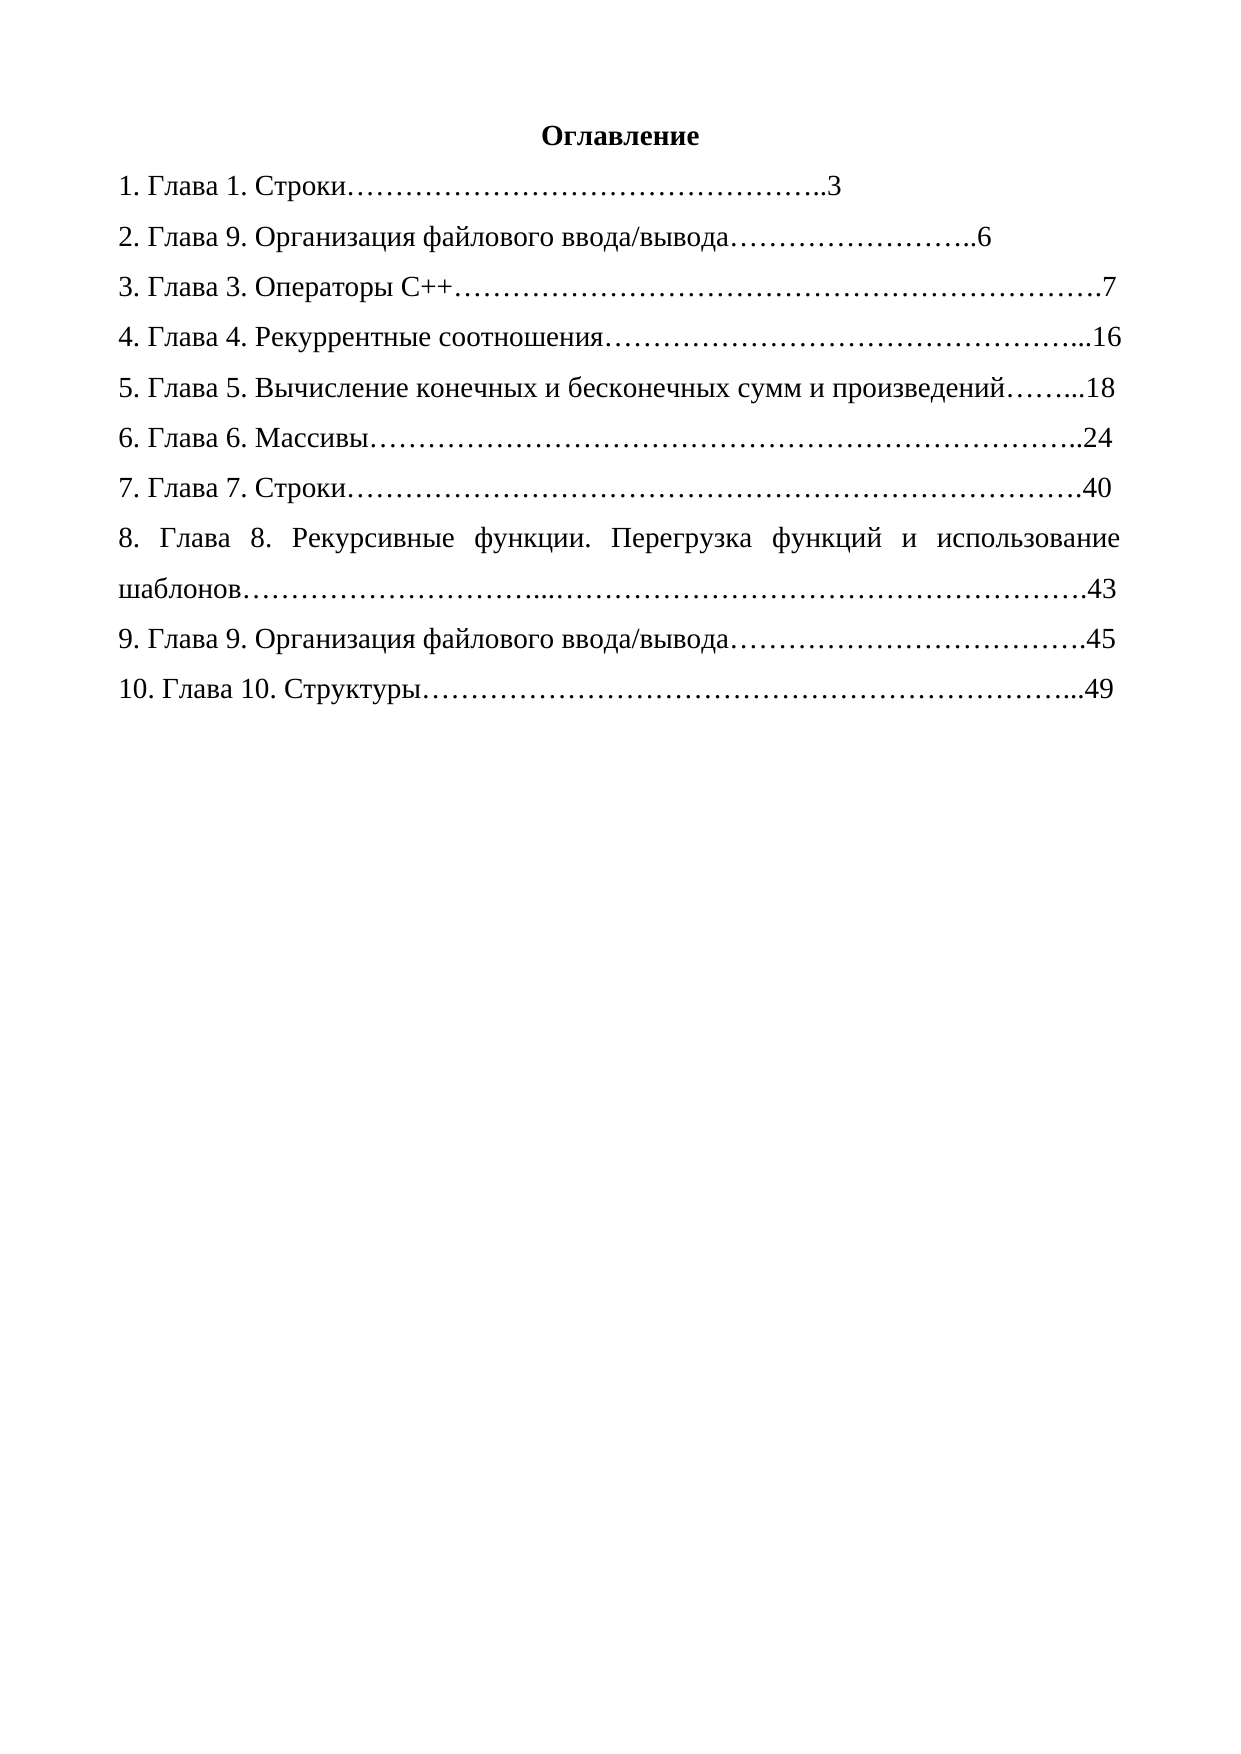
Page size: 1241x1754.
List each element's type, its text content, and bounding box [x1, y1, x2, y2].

text 10. Глава 10. Структуры…………………………………………………………...49 [118, 672, 1122, 705]
text 9. Глава 9. Организация файлового ввода/вывода……………………………….45 [118, 621, 1122, 655]
text 8. Глава 8. Рекурсивные функции. Перегрузка функций и использование шаблонов…………………………...……………………………………………….43 [118, 521, 1122, 604]
text 7. Глава 7. Строки………………………………………………………………….40 [118, 470, 1122, 504]
text 1. Глава 1. Строки…………………………………………..3 [118, 168, 1122, 202]
text 3. Глава 3. Операторы С++………………………………………………………….7 [118, 269, 1122, 303]
text 5. Глава 5. Вычисление конечных и бесконечных сумм и произведений……...18 [118, 370, 1122, 403]
text 6. Глава 6. Массивы………………………………………………………………..24 [118, 420, 1122, 453]
text 2. Глава 9. Организация файлового ввода/вывода……………………..6 [118, 219, 1122, 252]
text 4. Глава 4. Рекуррентные соотношения…………………………………………...16 [118, 319, 1122, 353]
text Оглавление [118, 118, 1122, 152]
